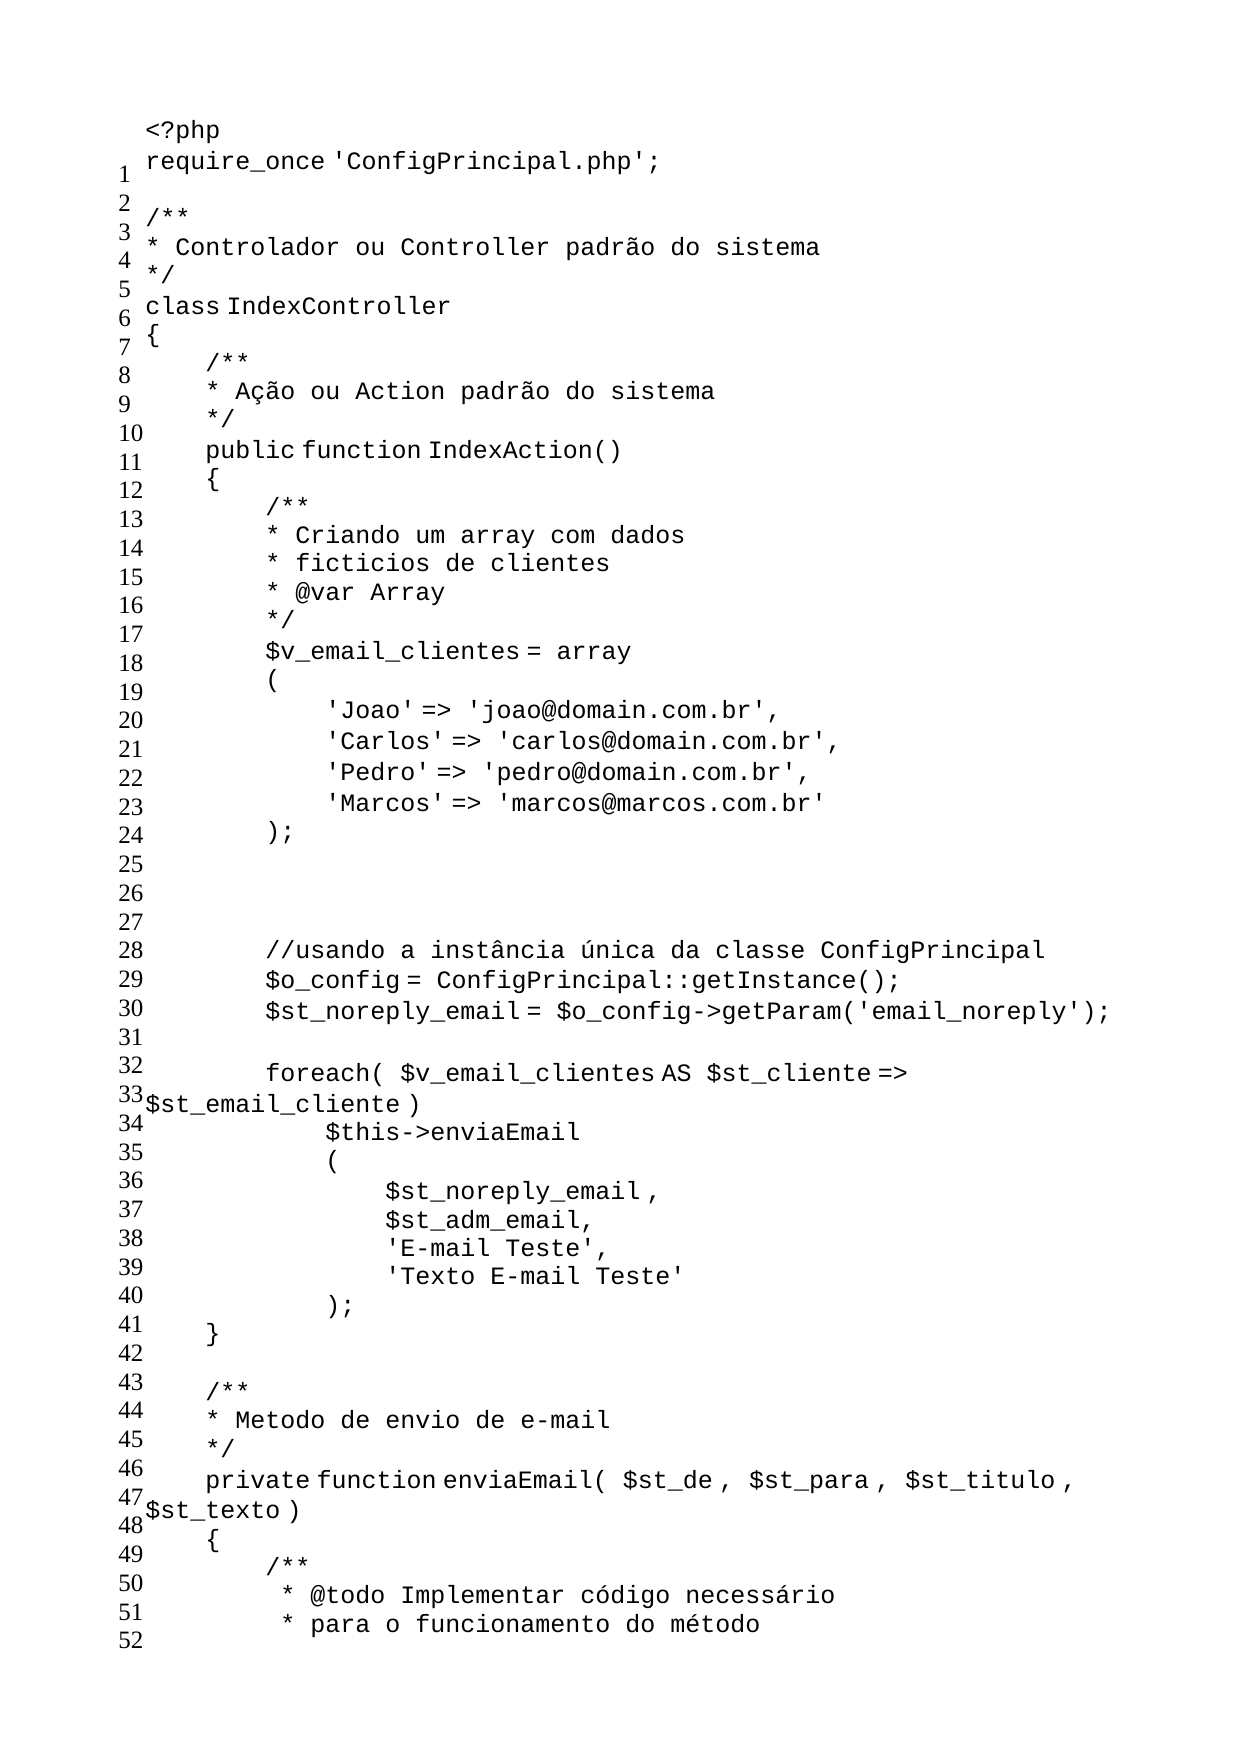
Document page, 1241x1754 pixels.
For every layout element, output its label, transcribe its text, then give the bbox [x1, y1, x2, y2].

table_header <?php require_once 'ConfigPrincipal.php'; /** * Controlador ou Controller padrão do sistema */ class IndexController { /** * Ação ou Action padrão do sistema */ public function IndexAction() { /** * Criando um array com dados * ficticios de clientes * @var Array */ $v_email_clientes = array ( 'Joao' => 'joao@domain.com.br', 'Carlos' => 'carlos@domain.com.br', 'Pedro' => 'pedro@domain.com.br', 'Marcos' => 'marcos@marcos.com.br' ); //usando a instância única da classe ConfigPrincipal $o_config = ConfigPrincipal::getInstance(); $st_noreply_email = $o_config->getParam('email_noreply'); foreach( $v_email_clientes AS $st_cliente => $st_email_cliente ) $this->enviaEmail ( $st_noreply_email , $st_adm_email, 'E-mail Teste', 'Texto E-mail Teste' ); } /** * Metodo de envio de e-mail */ private function enviaEmail( $st_de , $st_para , $st_titulo , $st_texto ) { /** * @todo Implementar código necessário * para o funcionamento do método */ } } ?> [145, 118, 1122, 1636]
table_header 1 2 3 4 5 6 7 8 9 10 11 12 13 14 15 16 17 18 19 20 21 22 23 24 25 26 27 28 29 30 31 32 33 34 35 36 37 38 39 40 41 42 43 44 45 46 47 48 49 50 51 52 53 54 [118, 118, 145, 1636]
